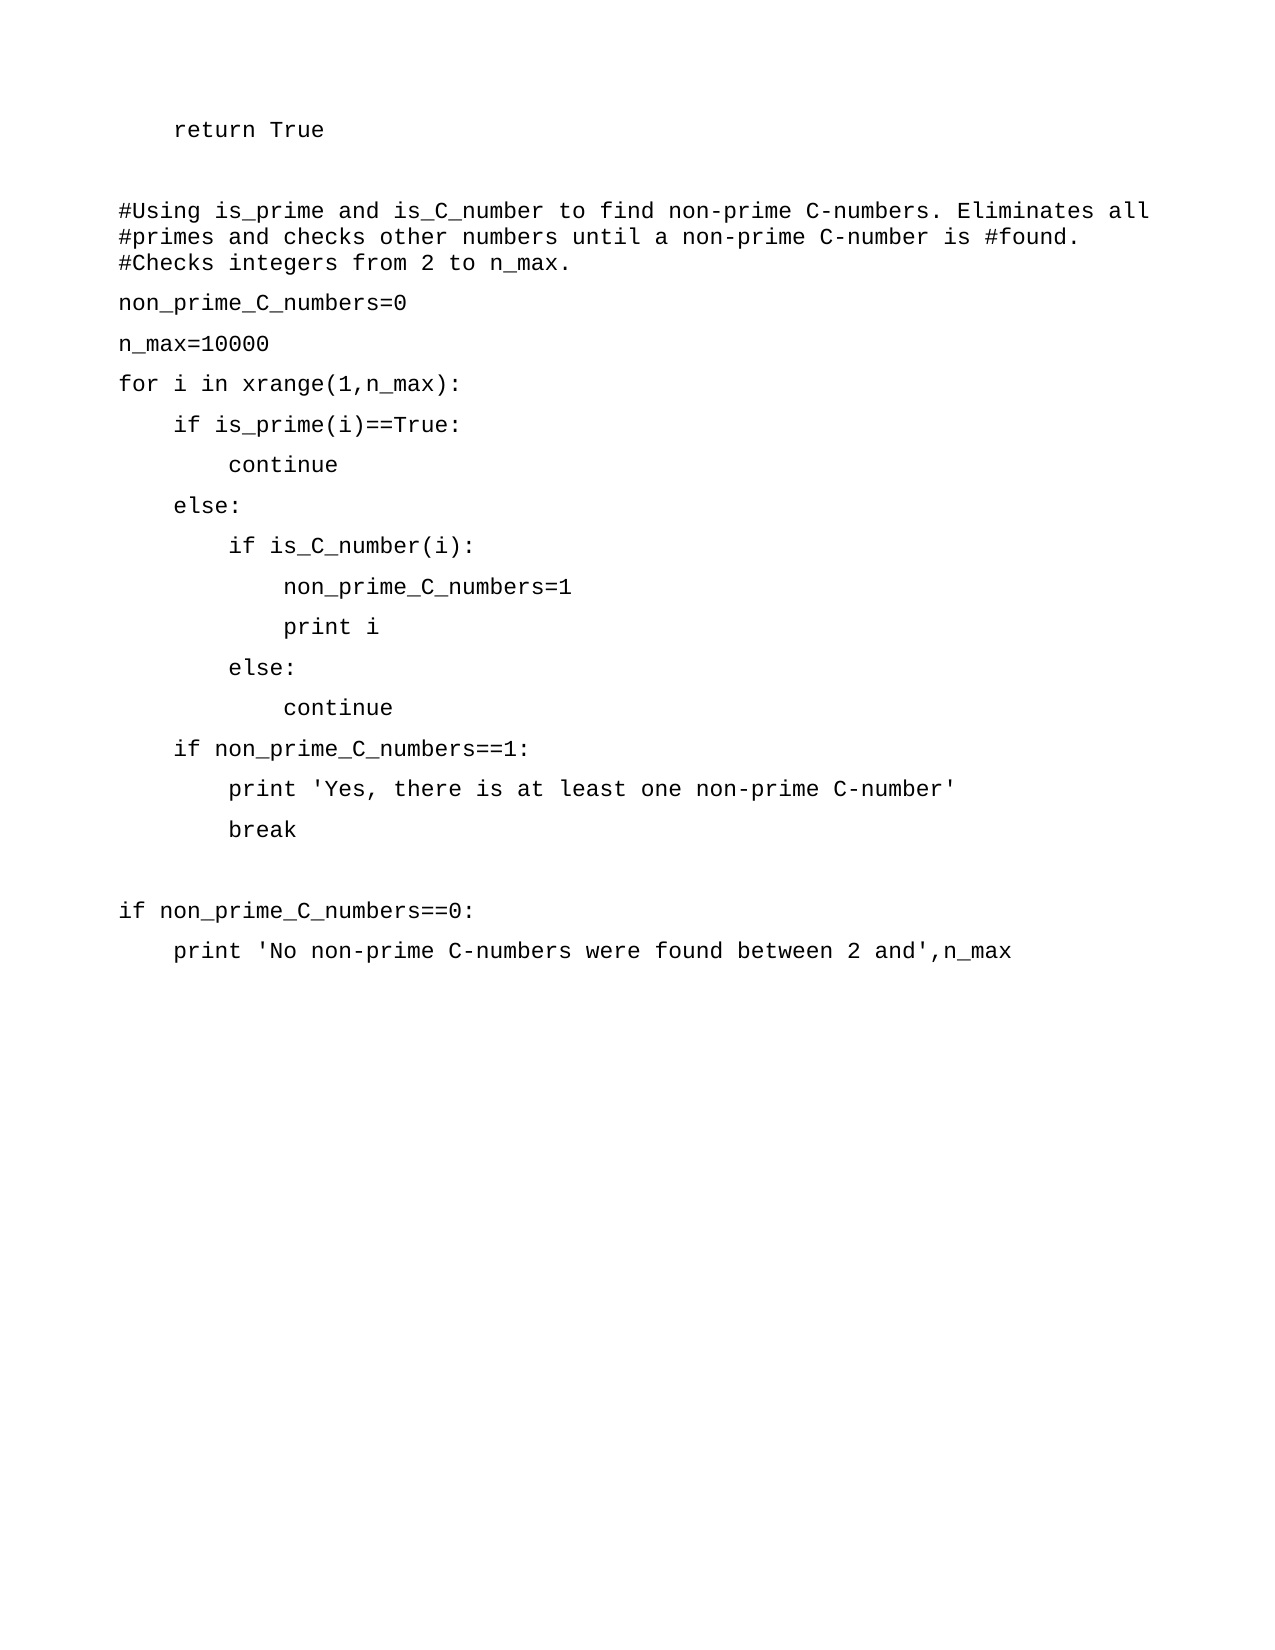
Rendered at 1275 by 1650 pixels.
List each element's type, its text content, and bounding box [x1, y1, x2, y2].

text for i in xrange(1,n_max): [118, 373, 1157, 398]
text #Using is_prime and is_C_number to find non-prime C-numbers. Eliminates all #primes and checks other numbers until a non-prime C-number is #found. #Checks integers from 2 to n_max. [118, 199, 1157, 277]
text if non_prime_C_numbers==0: [118, 899, 1157, 925]
text print i [118, 616, 1157, 642]
text else: [118, 656, 1157, 682]
text if is_prime(i)==True: [118, 413, 1157, 439]
text else: [118, 494, 1157, 520]
text return True [118, 118, 1157, 144]
text n_max=10000 [118, 332, 1157, 358]
text continue [118, 697, 1157, 723]
text non_prime_C_numbers=1 [118, 575, 1157, 601]
text break [118, 818, 1157, 844]
text print 'No non-prime C-numbers were found between 2 and',n_max [118, 940, 1157, 966]
text if non_prime_C_numbers==1: [118, 737, 1157, 763]
text continue [118, 454, 1157, 479]
text if is_C_number(i): [118, 535, 1157, 561]
text non_prime_C_numbers=0 [118, 292, 1157, 317]
text print 'Yes, there is at least one non-prime C-number' [118, 778, 1157, 804]
